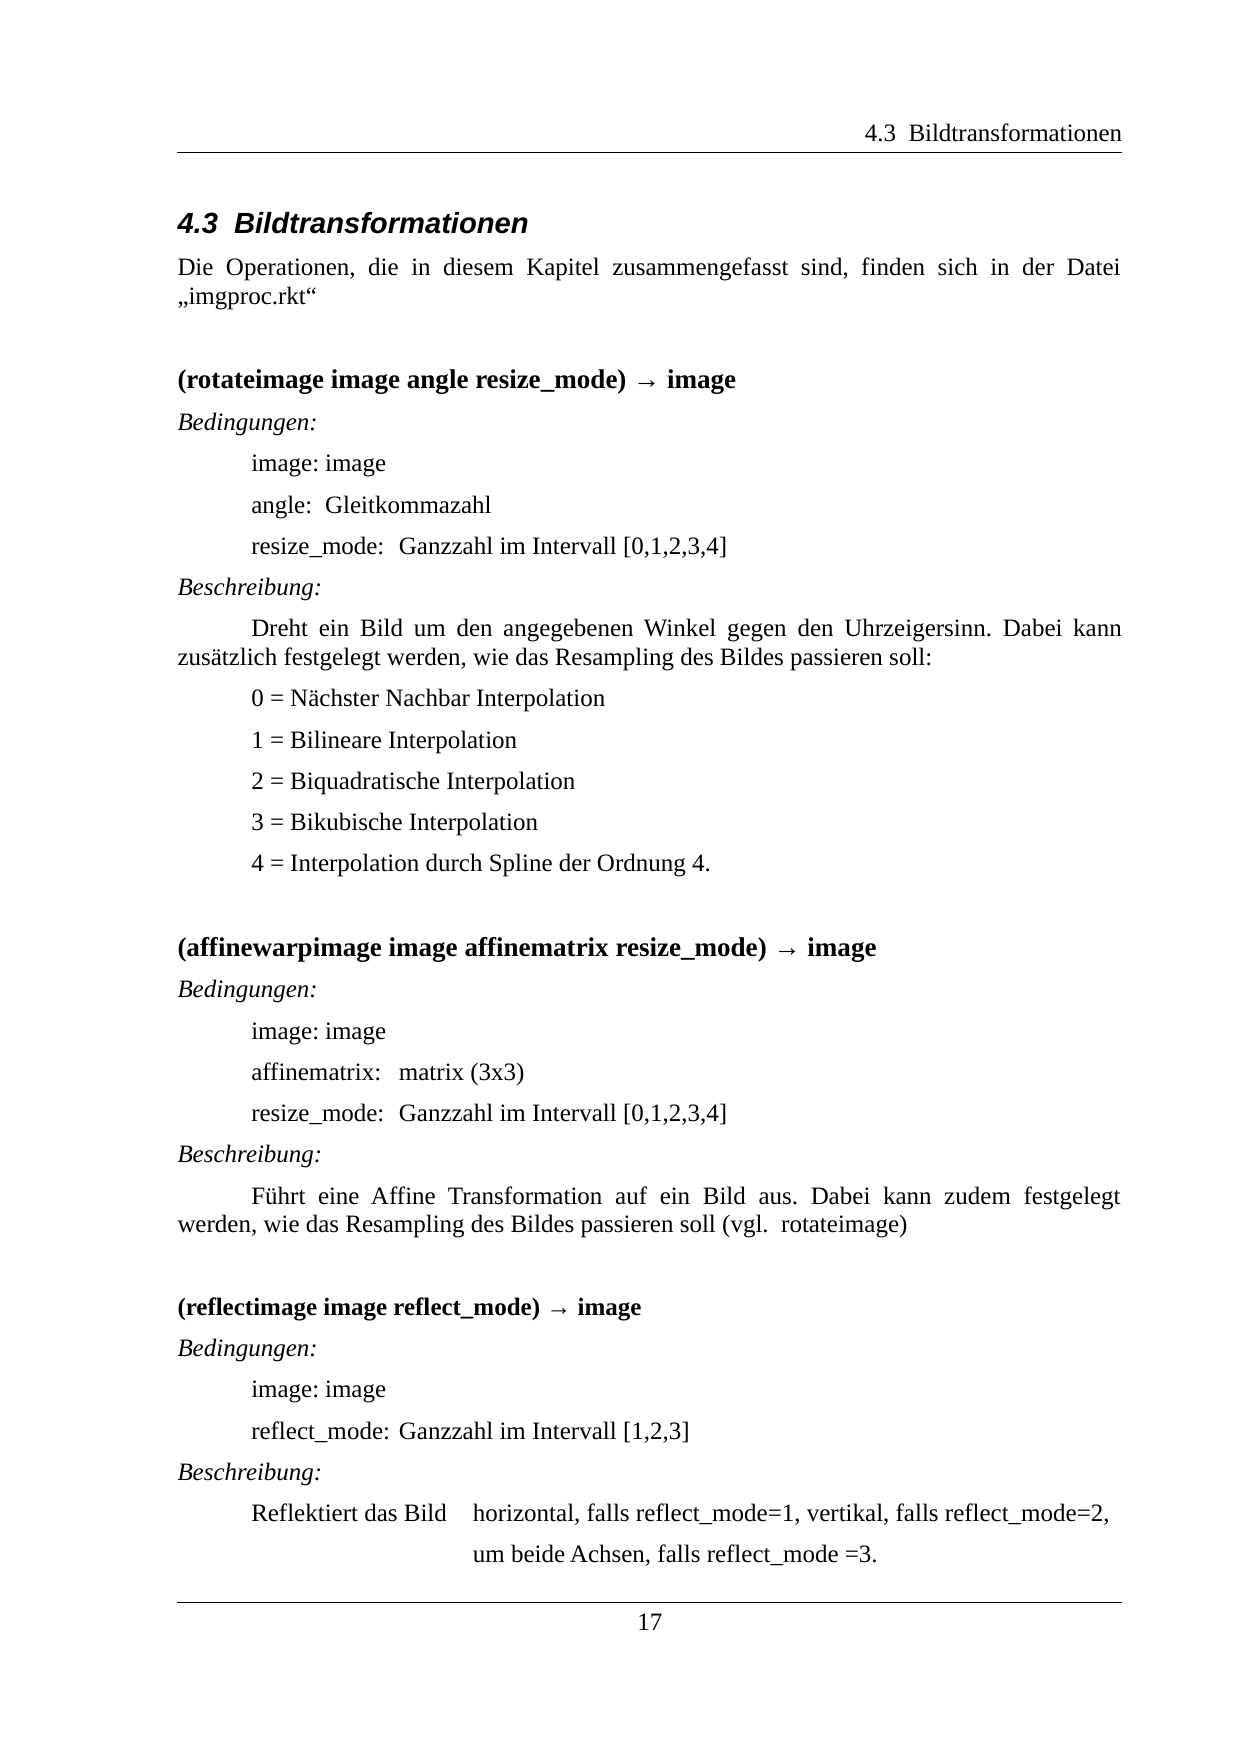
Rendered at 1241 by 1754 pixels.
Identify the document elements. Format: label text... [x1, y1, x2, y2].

text Bedingungen: [177, 1333, 1122, 1362]
text (reflectimage image reflect_mode) → image [177, 1292, 1122, 1321]
text um beide Achsen, falls reflect_mode =3. [177, 1539, 1122, 1568]
text Führt eine Affine Transformation auf ein Bild aus. Dabei kann zudem festgelegt werden, wie das Resampling des Bildes passieren soll (vgl. rotateimage) [177, 1181, 1122, 1238]
text 1 = Bilineare Interpolation [177, 725, 1122, 753]
text (affinewarpimage image affinematrix resize_mode) → image [177, 931, 1122, 962]
text Die Operationen, die in diesem Kapitel zusammengefasst sind, finden sich in der Datei „imgproc.rkt“ [177, 252, 1122, 310]
text 3 = Bikubische Interpolation [177, 807, 1122, 836]
text Beschreibung: [177, 1139, 1122, 1168]
text angle: Gleitkommazahl [177, 490, 1122, 518]
text Dreht ein Bild um den angegebenen Winkel gegen den Uhrzeigersinn. Dabei kann zusätzlich festgelegt werden, wie das Resampling des Bildes passieren soll: [177, 613, 1122, 671]
text 0 = Nächster Nachbar Interpolation [177, 683, 1122, 712]
text resize_mode: Ganzzahl im Intervall [0,1,2,3,4] [177, 531, 1122, 560]
text Reflektiert das Bild horizontal, falls reflect_mode=1, vertikal, falls reflect_mode=2, [177, 1498, 1122, 1527]
text affinematrix: matrix (3x3) [177, 1057, 1122, 1086]
text image: image [177, 1374, 1122, 1403]
text Beschreibung: [177, 572, 1122, 601]
text Beschreibung: [177, 1457, 1122, 1486]
text resize_mode: Ganzzahl im Intervall [0,1,2,3,4] [177, 1098, 1122, 1127]
text reflect_mode: Ganzzahl im Intervall [1,2,3] [177, 1416, 1122, 1444]
subtitle 4.3 Bildtransformationen [177, 206, 1122, 240]
text image: image [177, 1016, 1122, 1044]
text Bedingungen: [177, 974, 1122, 1003]
text 4 = Interpolation durch Spline der Ordnung 4. [177, 848, 1122, 877]
text (rotateimage image angle resize_mode) → image [177, 363, 1122, 395]
text image: image [177, 448, 1122, 477]
text Bedingungen: [177, 407, 1122, 436]
text 2 = Biquadratische Interpolation [177, 766, 1122, 795]
